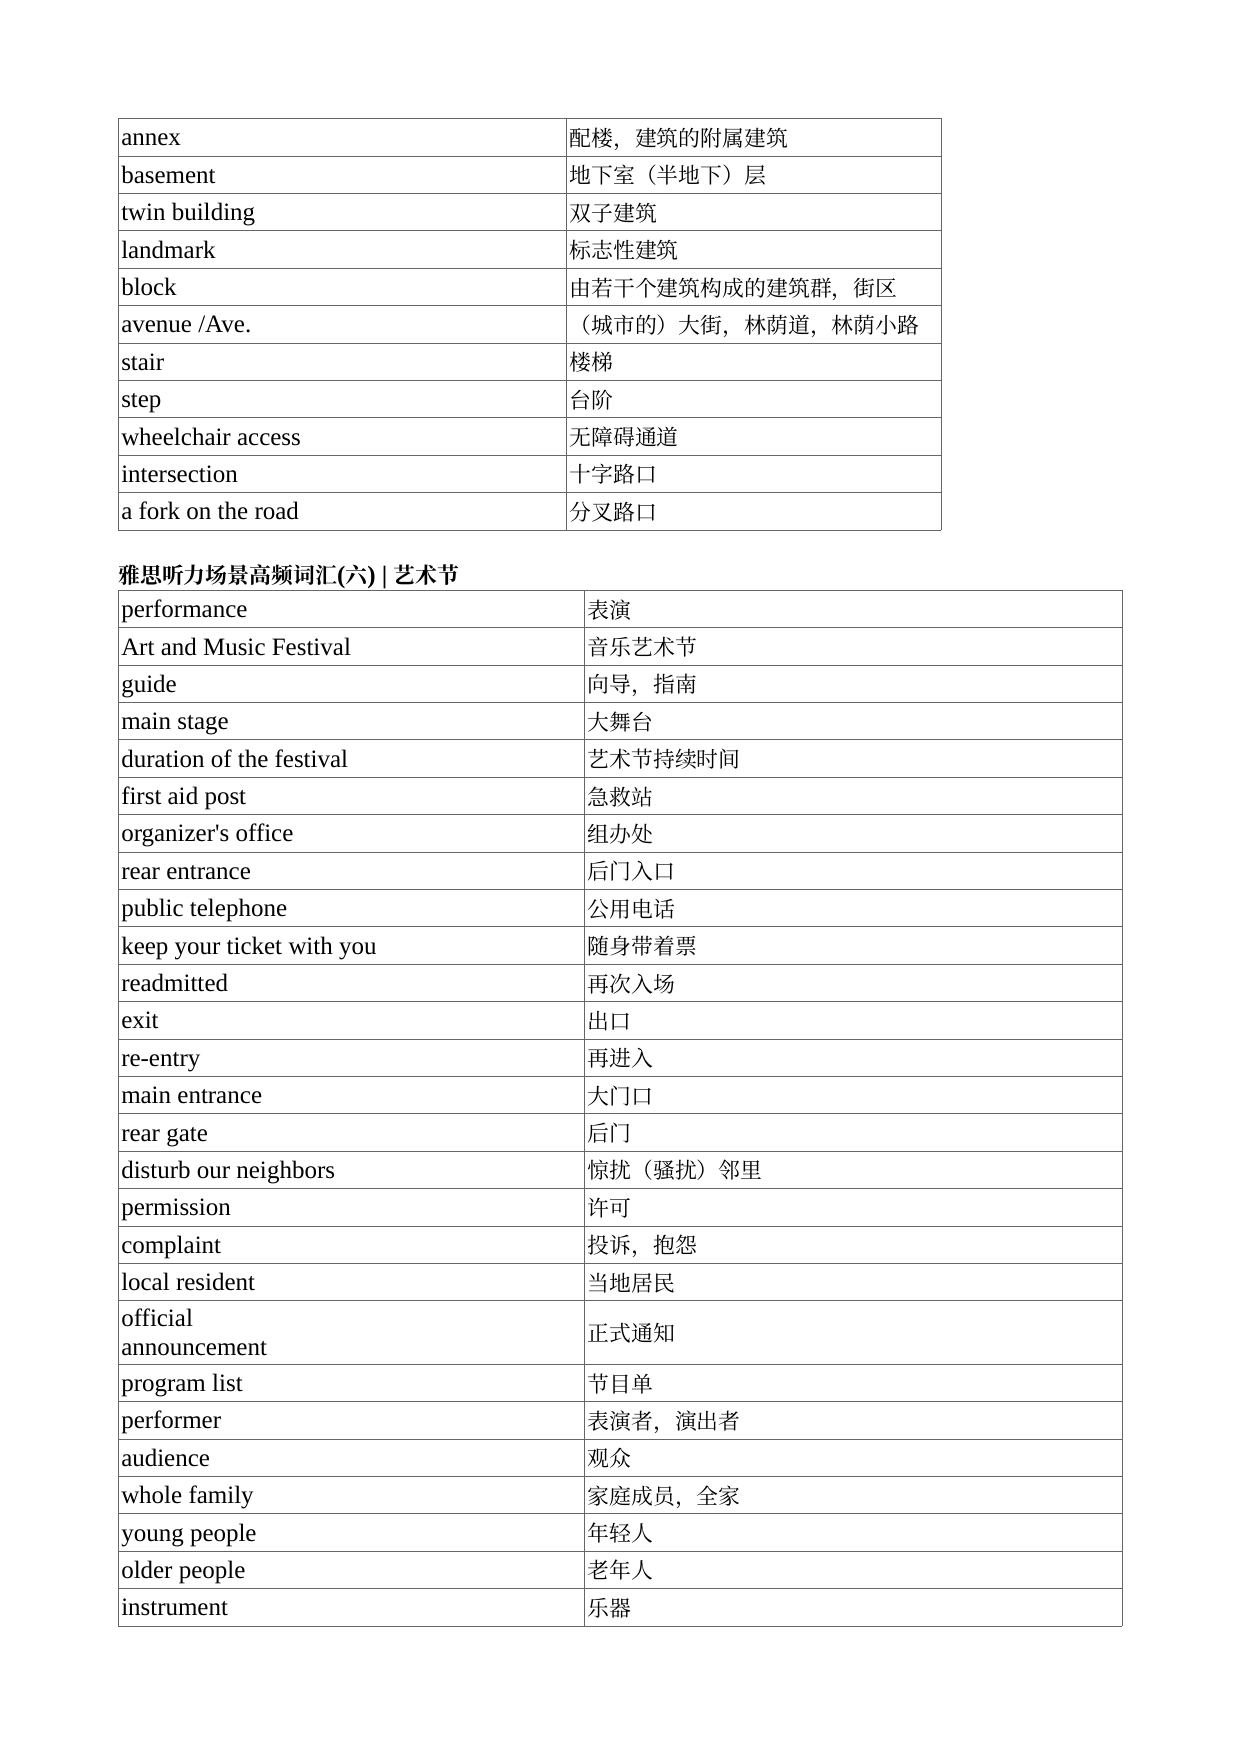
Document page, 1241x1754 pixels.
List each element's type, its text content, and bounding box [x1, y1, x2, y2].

table_cell 观众 [585, 1440, 1122, 1476]
table_cell 大门口 [585, 1077, 1122, 1113]
table_cell audience [119, 1440, 584, 1476]
table_cell 再次入场 [585, 965, 1122, 1001]
table_cell 出口 [585, 1002, 1122, 1038]
table_cell duration of the festival [119, 740, 584, 777]
table_cell exit [119, 1002, 584, 1038]
table_cell 急救站 [585, 778, 1122, 814]
table_cell rear entrance [119, 853, 584, 889]
table_cell first aid post [119, 778, 584, 814]
table_cell 艺术节持续时间 [585, 740, 1122, 777]
table_cell rear gate [119, 1114, 584, 1151]
table_cell official announcement [119, 1301, 584, 1364]
table_cell 年轻人 [585, 1514, 1122, 1551]
table_cell block [119, 269, 566, 305]
table_cell landmark [119, 231, 566, 268]
table_cell Art and Music Festival [119, 628, 584, 664]
table_cell 台阶 [567, 381, 941, 417]
table_cell 后门入口 [585, 853, 1122, 889]
table_cell main stage [119, 703, 584, 739]
table_cell basement [119, 157, 566, 193]
table_cell guide [119, 666, 584, 702]
table_cell 家庭成员，全家 [585, 1477, 1122, 1513]
table_cell 分叉路口 [567, 493, 941, 529]
table_cell keep your ticket with you [119, 927, 584, 964]
table_cell 节目单 [585, 1365, 1122, 1401]
table_cell 投诉，抱怨 [585, 1227, 1122, 1263]
table_cell re-entry [119, 1040, 584, 1076]
table_cell 楼梯 [567, 344, 941, 380]
table_cell 配楼，建筑的附属建筑 [567, 119, 941, 156]
table_cell 标志性建筑 [567, 231, 941, 268]
table_cell public telephone [119, 890, 584, 926]
table_cell 十字路口 [567, 456, 941, 492]
table_header performance [119, 591, 584, 627]
table_cell 惊扰（骚扰）邻里 [585, 1152, 1122, 1188]
table_cell organizer's office [119, 815, 584, 852]
table_cell stair [119, 344, 566, 380]
table_cell 乐器 [585, 1589, 1122, 1626]
table_cell 双子建筑 [567, 194, 941, 230]
table_cell 向导，指南 [585, 666, 1122, 702]
table_cell main entrance [119, 1077, 584, 1113]
table_cell 当地居民 [585, 1264, 1122, 1300]
table_cell local resident [119, 1264, 584, 1300]
table_cell （城市的）大街，林荫道，林荫小路 [567, 306, 941, 342]
text 雅思听力场景高频词汇(六) | 艺术节 [118, 558, 1122, 590]
table_cell program list [119, 1365, 584, 1401]
table_cell 随身带着票 [585, 927, 1122, 964]
table_cell complaint [119, 1227, 584, 1263]
table_cell twin building [119, 194, 566, 230]
table_cell annex [119, 119, 566, 156]
table_cell 由若干个建筑构成的建筑群，街区 [567, 269, 941, 305]
table_cell 大舞台 [585, 703, 1122, 739]
table_cell 正式通知 [585, 1301, 1122, 1364]
table_cell intersection [119, 456, 566, 492]
table_cell older people [119, 1552, 584, 1588]
table_cell performer [119, 1402, 584, 1438]
table_cell 公用电话 [585, 890, 1122, 926]
table_cell step [119, 381, 566, 417]
table_cell a fork on the road [119, 493, 566, 529]
table_cell 后门 [585, 1114, 1122, 1151]
table_cell instrument [119, 1589, 584, 1626]
table_cell 再进入 [585, 1040, 1122, 1076]
table_cell whole family [119, 1477, 584, 1513]
table_cell disturb our neighbors [119, 1152, 584, 1188]
table_cell 老年人 [585, 1552, 1122, 1588]
table_cell young people [119, 1514, 584, 1551]
table_cell 音乐艺术节 [585, 628, 1122, 664]
table_cell 无障碍通道 [567, 418, 941, 455]
table_cell readmitted [119, 965, 584, 1001]
table_cell wheelchair access [119, 418, 566, 455]
table_cell 表演者，演出者 [585, 1402, 1122, 1438]
table_header 表演 [585, 591, 1122, 627]
table_cell 组办处 [585, 815, 1122, 852]
table_cell permission [119, 1189, 584, 1226]
table_cell 地下室（半地下）层 [567, 157, 941, 193]
table_cell avenue /Ave. [119, 306, 566, 342]
table_cell 许可 [585, 1189, 1122, 1226]
